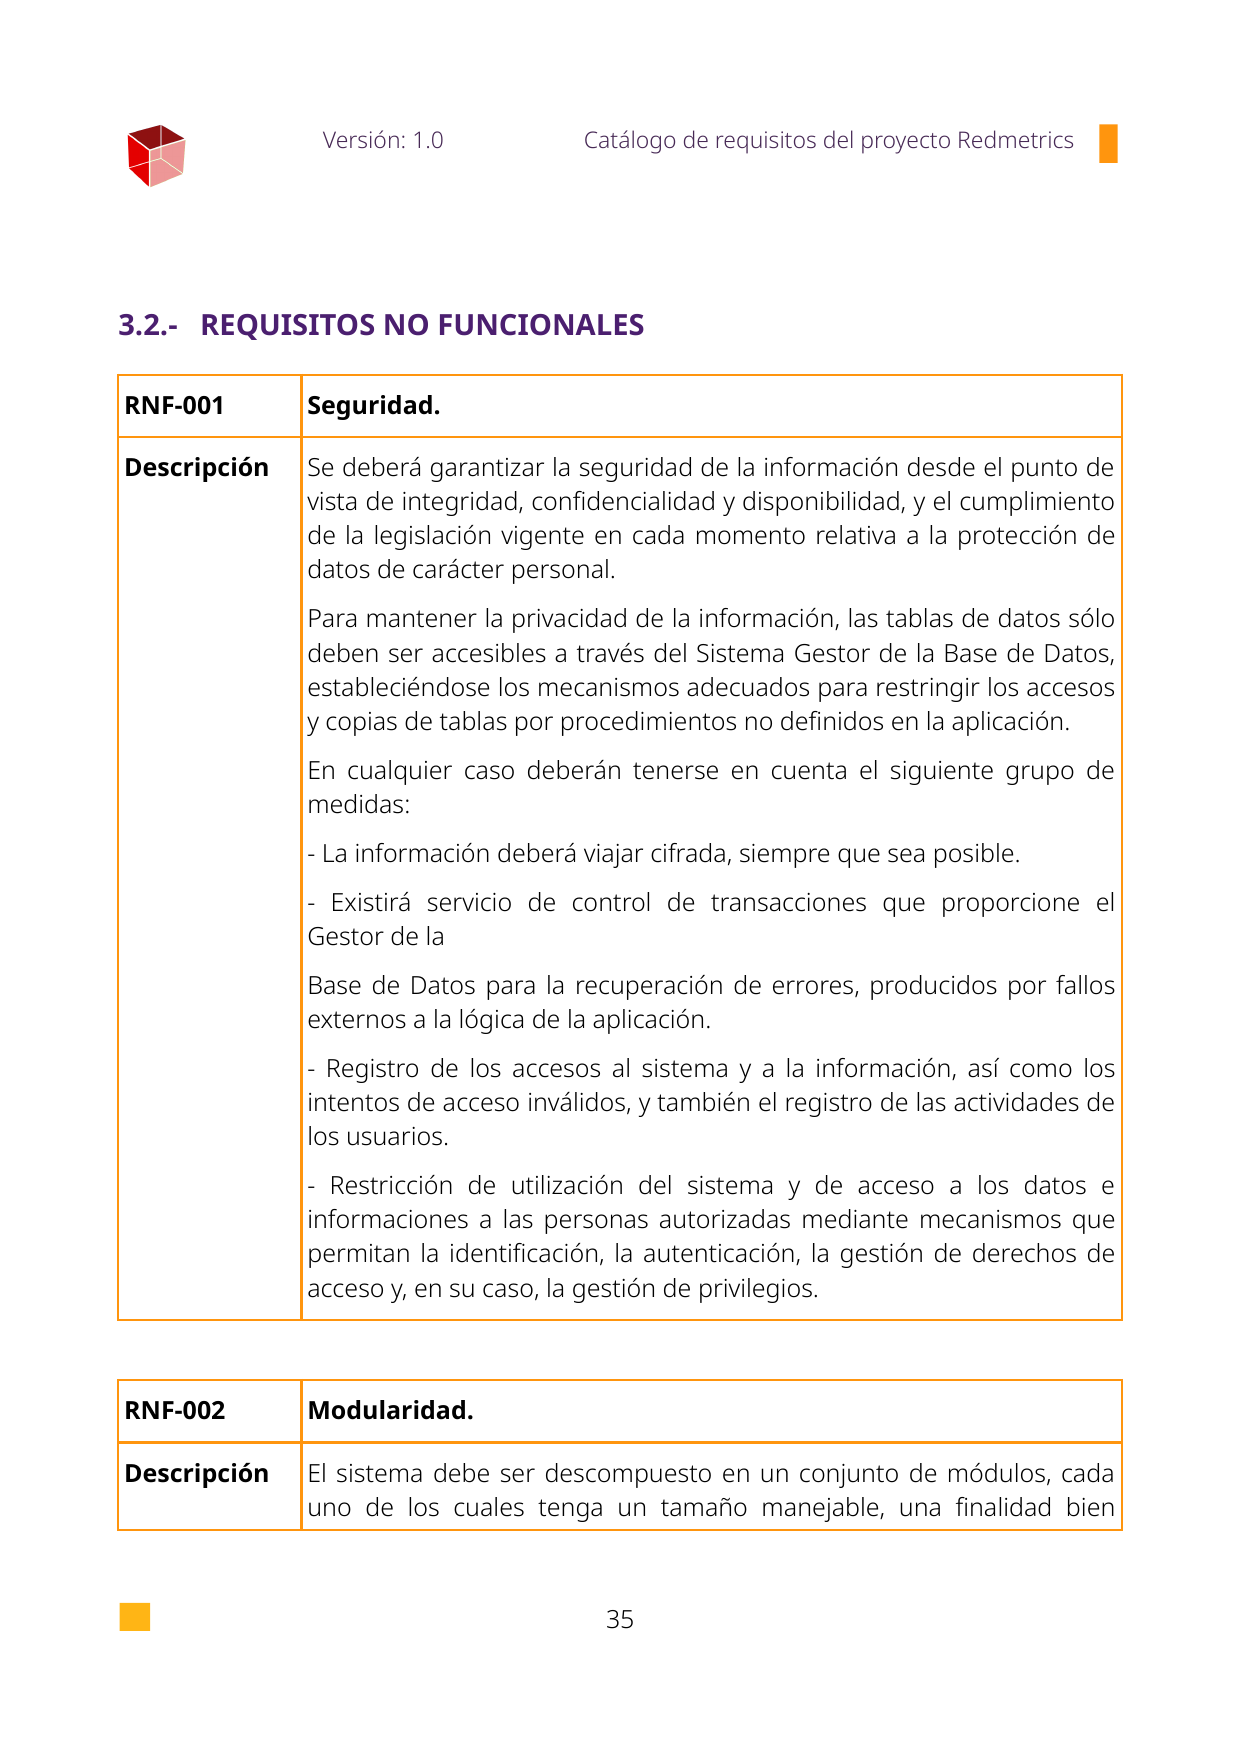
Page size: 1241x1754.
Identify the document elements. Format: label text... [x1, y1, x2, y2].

table_cell El sistema debe ser descompuesto en un conjunto de módulos, cada uno de los cuales tenga un tamaño manejable, una finalidad bien [303, 1444, 1121, 1529]
picture [123, 123, 189, 189]
table_header RNF-002 [119, 1381, 300, 1441]
table_header Modularidad. [303, 1381, 1121, 1441]
subtitle Requisitos no funcionales [118, 304, 1122, 343]
table_header RNF-001 [119, 376, 300, 436]
table_header Seguridad. [303, 376, 1121, 436]
table_cell Descripción [119, 438, 300, 1319]
table_cell Se deberá garantizar la seguridad de la información desde el punto de vista de integridad, confidencialidad y disponibilidad, y el cumplimiento de la legislación vigente en cada momento relativa a la protección de datos de carácter personal. Para mantener la privacidad de la información, las tablas de datos sólo deben ser accesibles a través del Sistema Gestor de la Base de Datos, estableciéndose los mecanismos adecuados para restringir los accesos y copias de tablas por procedimientos no definidos en la aplicación. En cualquier caso deberán tenerse en cuenta el siguiente grupo de medidas: - La información deberá viajar cifrada, siempre que sea posible. - Existirá servicio de control de transacciones que proporcione el Gestor de la Base de Datos para la recuperación de errores, producidos por fallos externos a la lógica de la aplicación. - Registro de los accesos al sistema y a la información, así como los intentos de acceso inválidos, y también el registro de las actividades de los usuarios. - Restricción de utilización del sistema y de acceso a los datos e informaciones a las personas autorizadas mediante mecanismos que permitan la identificación, la autenticación, la gestión de derechos de acceso y, en su caso, la gestión de privilegios. [303, 438, 1121, 1319]
table_cell Descripción [119, 1444, 300, 1529]
